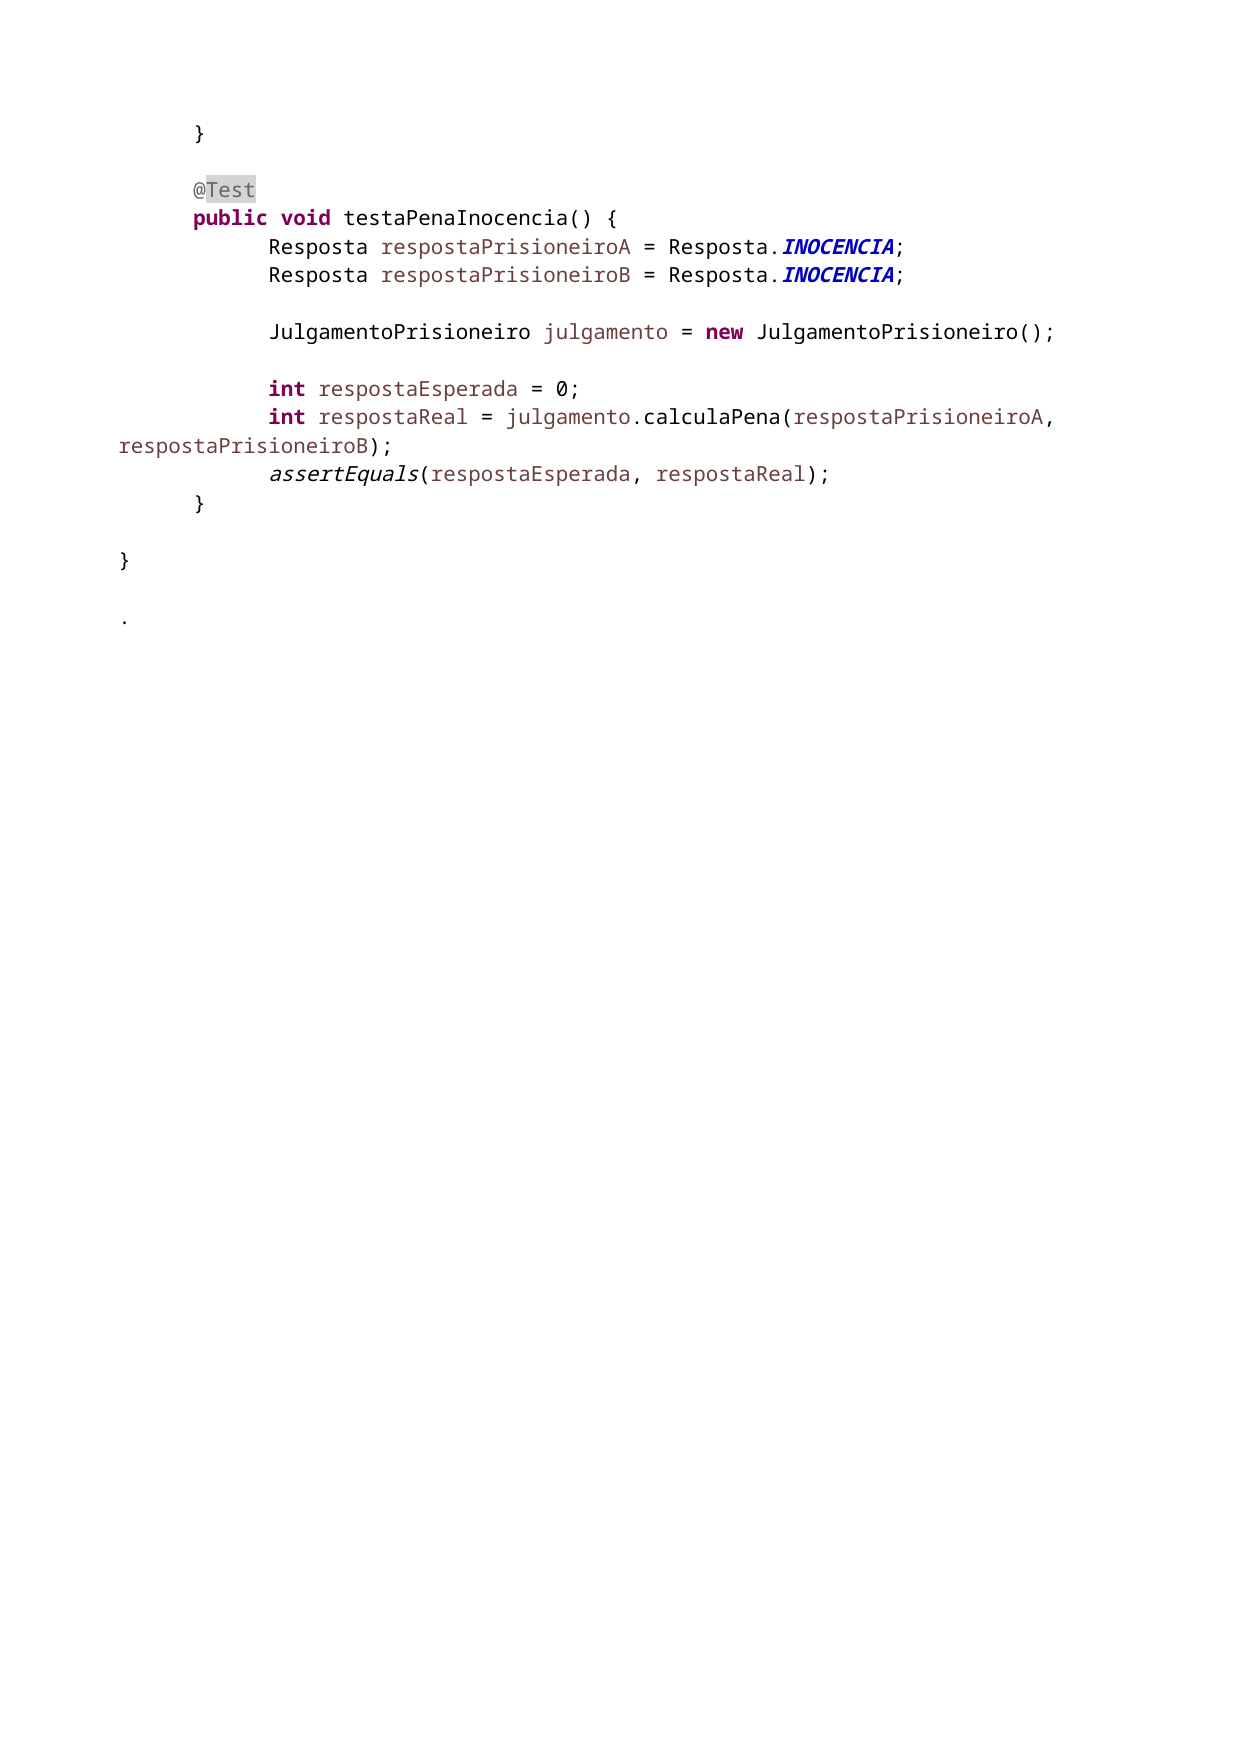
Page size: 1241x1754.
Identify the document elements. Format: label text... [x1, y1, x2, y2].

text assertEquals(respostaEsperada, respostaReal); [118, 459, 1122, 488]
text } [118, 545, 1122, 573]
text Resposta respostaPrisioneiroA = Resposta.INOCENCIA; [118, 232, 1122, 260]
text @Test [118, 175, 1122, 203]
text . [118, 602, 1122, 630]
text int respostaEsperada = 0; [118, 374, 1122, 402]
text Resposta respostaPrisioneiroB = Resposta.INOCENCIA; [118, 260, 1122, 289]
text int respostaReal = julgamento.calculaPena(respostaPrisioneiroA, respostaPrisioneiroB); [118, 402, 1122, 459]
text } [118, 488, 1122, 516]
text JulgamentoPrisioneiro julgamento = new JulgamentoPrisioneiro(); [118, 317, 1122, 346]
text public void testaPenaInocencia() { [118, 203, 1122, 232]
text } [118, 118, 1122, 147]
